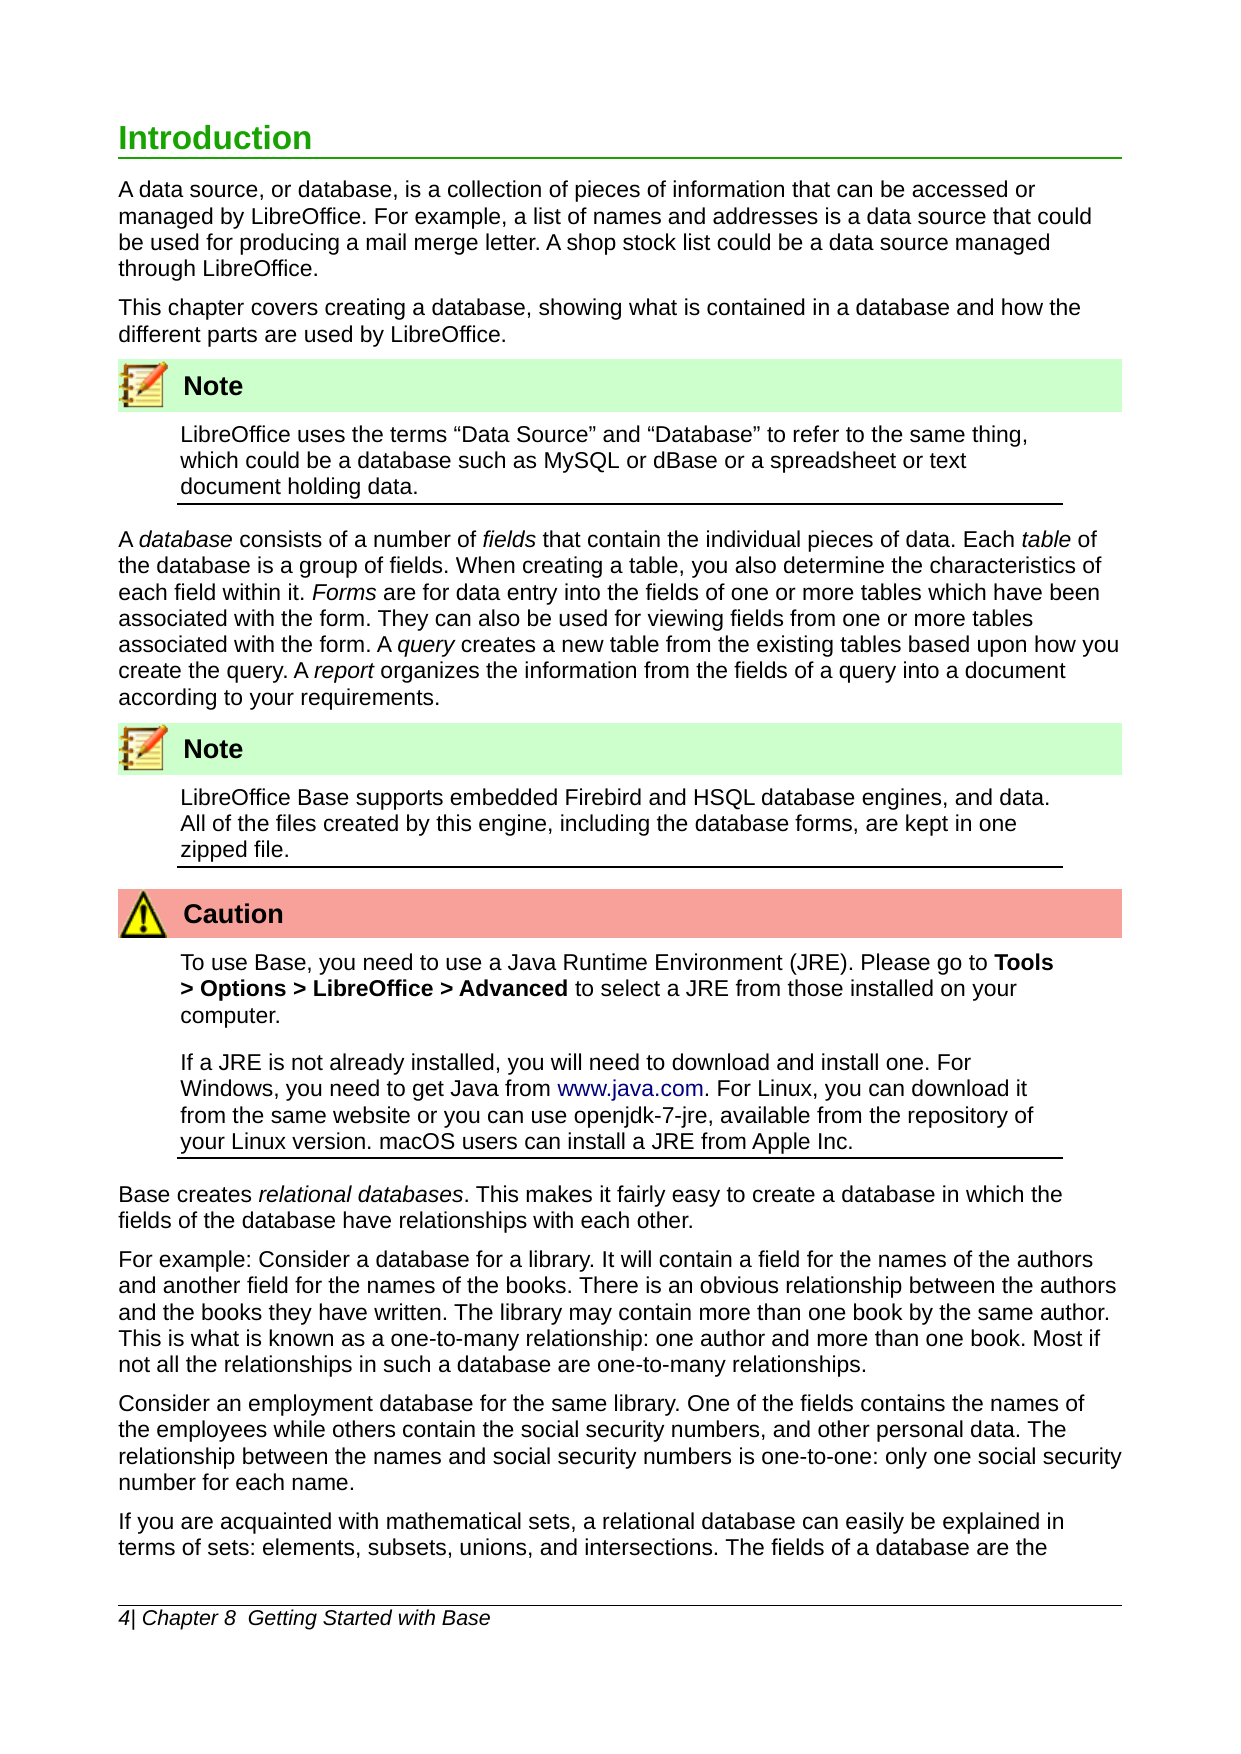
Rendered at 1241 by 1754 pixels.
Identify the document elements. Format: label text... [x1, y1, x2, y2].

subtitle Caution [167, 889, 1122, 938]
text Consider an employment database for the same library. One of the fields contains the names of the employees while others contain the social security numbers, and other personal data. The relationship between the names and social security numbers is one-to-one: only one social security number for each name. [118, 1390, 1122, 1495]
text LibreOffice uses the terms “Data Source” and “Database” to refer to the same thing, which could be a database such as MySQL or dBase or a spreadsheet or text document holding data. [177, 417, 1063, 503]
subtitle Introduction [118, 118, 1122, 157]
picture [119, 360, 170, 411]
text For example: Consider a database for a library. It will contain a field for the names of the authors and another field for the names of the books. There is an obvious relationship between the authors and the books they have written. The library may contain more than one book by the same author. This is what is known as a one-to-many relationship: one author and more than one book. Most if not all the relationships in such a database are one-to-many relationships. [118, 1246, 1122, 1377]
text LibreOffice Base supports embedded Firebird and HSQL database engines, and data. All of the files created by this engine, including the database forms, are kept in one zipped file. [177, 781, 1063, 866]
picture [119, 723, 170, 774]
picture [119, 889, 167, 938]
text A database consists of a number of fields that contain the individual pieces of data. Each table of the database is a group of fields. When creating a table, you also determine the characteristics of each field within it. Forms are for data entry into the fields of one or more tables which have been associated with the form. They can also be used for viewing fields from one or more tables associated with the form. A query creates a new table from the existing tables based upon how you create the query. A report organizes the information from the fields of a query into a document according to your requirements. [118, 526, 1122, 710]
text If you are acquainted with mathematical sets, a relational database can easily be explained in terms of sets: elements, subsets, unions, and intersections. The fields of a database are the [118, 1508, 1122, 1561]
text To use Base, you need to use a Java Runtime Environment (JRE). Please go to Tools > Options > LibreOffice > Advanced to select a JRE from those installed on your computer. [177, 946, 1063, 1028]
text This chapter covers creating a database, showing what is contained in a database and how the different parts are used by LibreOffice. [118, 294, 1122, 347]
subtitle Note [118, 723, 1122, 775]
subtitle Note [118, 359, 1122, 412]
text A data source, or database, is a collection of pieces of information that can be accessed or managed by LibreOffice. For example, a list of names and addresses is a data source that could be used for producing a mail merge letter. A shop stock list could be a data source managed through LibreOffice. [118, 176, 1122, 282]
text Base creates relational databases. This makes it fairly easy to create a database in which the fields of the database have relationships with each other. [118, 1181, 1122, 1233]
text If a JRE is not already installed, you will need to download and install one. For Windows, you need to get Java from www.java.com. For Linux, you can download it from the same website or you can use openjdk-7-jre, available from the repository of your Linux version. macOS users can install a JRE from Apple Inc. [177, 1046, 1063, 1157]
